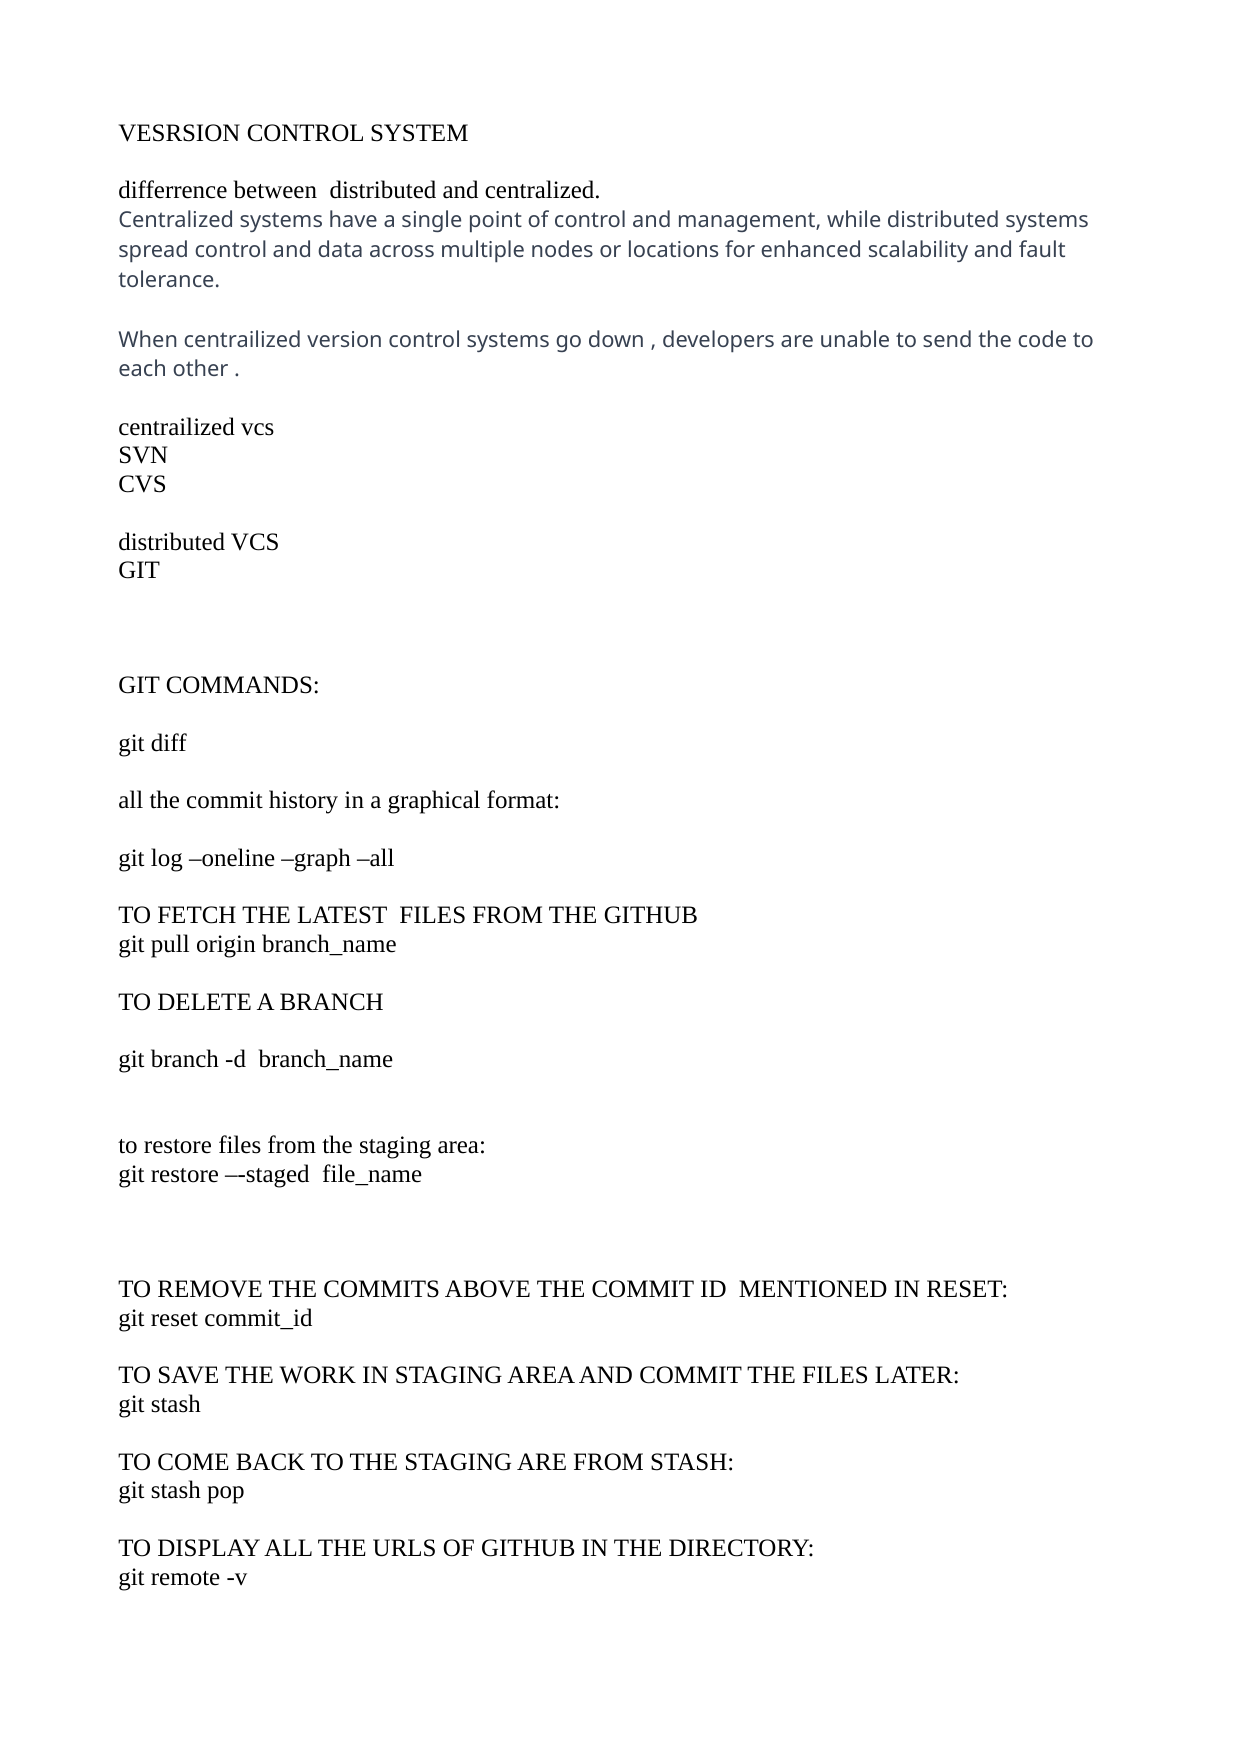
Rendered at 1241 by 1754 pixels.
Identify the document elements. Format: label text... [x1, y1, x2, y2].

text git branch -d branch_name [118, 1044, 1122, 1073]
text GIT COMMANDS: [118, 671, 1122, 699]
text TO COME BACK TO THE STAGING ARE FROM STASH: [118, 1447, 1122, 1476]
text git reset commit_id [118, 1303, 1122, 1332]
text git restore –-staged file_name [118, 1159, 1122, 1188]
text all the commit history in a graphical format: [118, 786, 1122, 814]
text TO SAVE THE WORK IN STAGING AREA AND COMMIT THE FILES LATER: [118, 1361, 1122, 1389]
text TO REMOVE THE COMMITS ABOVE THE COMMIT ID MENTIONED IN RESET: [118, 1274, 1122, 1303]
text TO DELETE A BRANCH [118, 987, 1122, 1016]
text git stash [118, 1389, 1122, 1418]
text SVN [118, 441, 1122, 469]
text differrence between distributed and centralized. [118, 176, 1122, 204]
text TO FETCH THE LATEST FILES FROM THE GITHUB [118, 901, 1122, 929]
text git log –oneline –graph –all [118, 814, 1122, 872]
text git diff [118, 728, 1122, 757]
text git stash pop [118, 1476, 1122, 1504]
text TO DISPLAY ALL THE URLS OF GITHUB IN THE DIRECTORY: [118, 1533, 1122, 1562]
text VESRSION CONTROL SYSTEM [118, 118, 1122, 147]
text When centrailized version control systems go down , developers are unable to send the code to each other . [118, 323, 1122, 383]
text centrailized vcs [118, 412, 1122, 441]
text to restore files from the staging area: [118, 1131, 1122, 1159]
text distributed VCS [118, 527, 1122, 556]
text GIT [118, 556, 1122, 584]
text git pull origin branch_name [118, 929, 1122, 958]
text Centralized systems have a single point of control and management, while distributed systems spread control and data across multiple nodes or locations for enhanced scalability and fault tolerance. [118, 204, 1122, 294]
text CVS [118, 469, 1122, 498]
text git remote -v [118, 1562, 1122, 1591]
